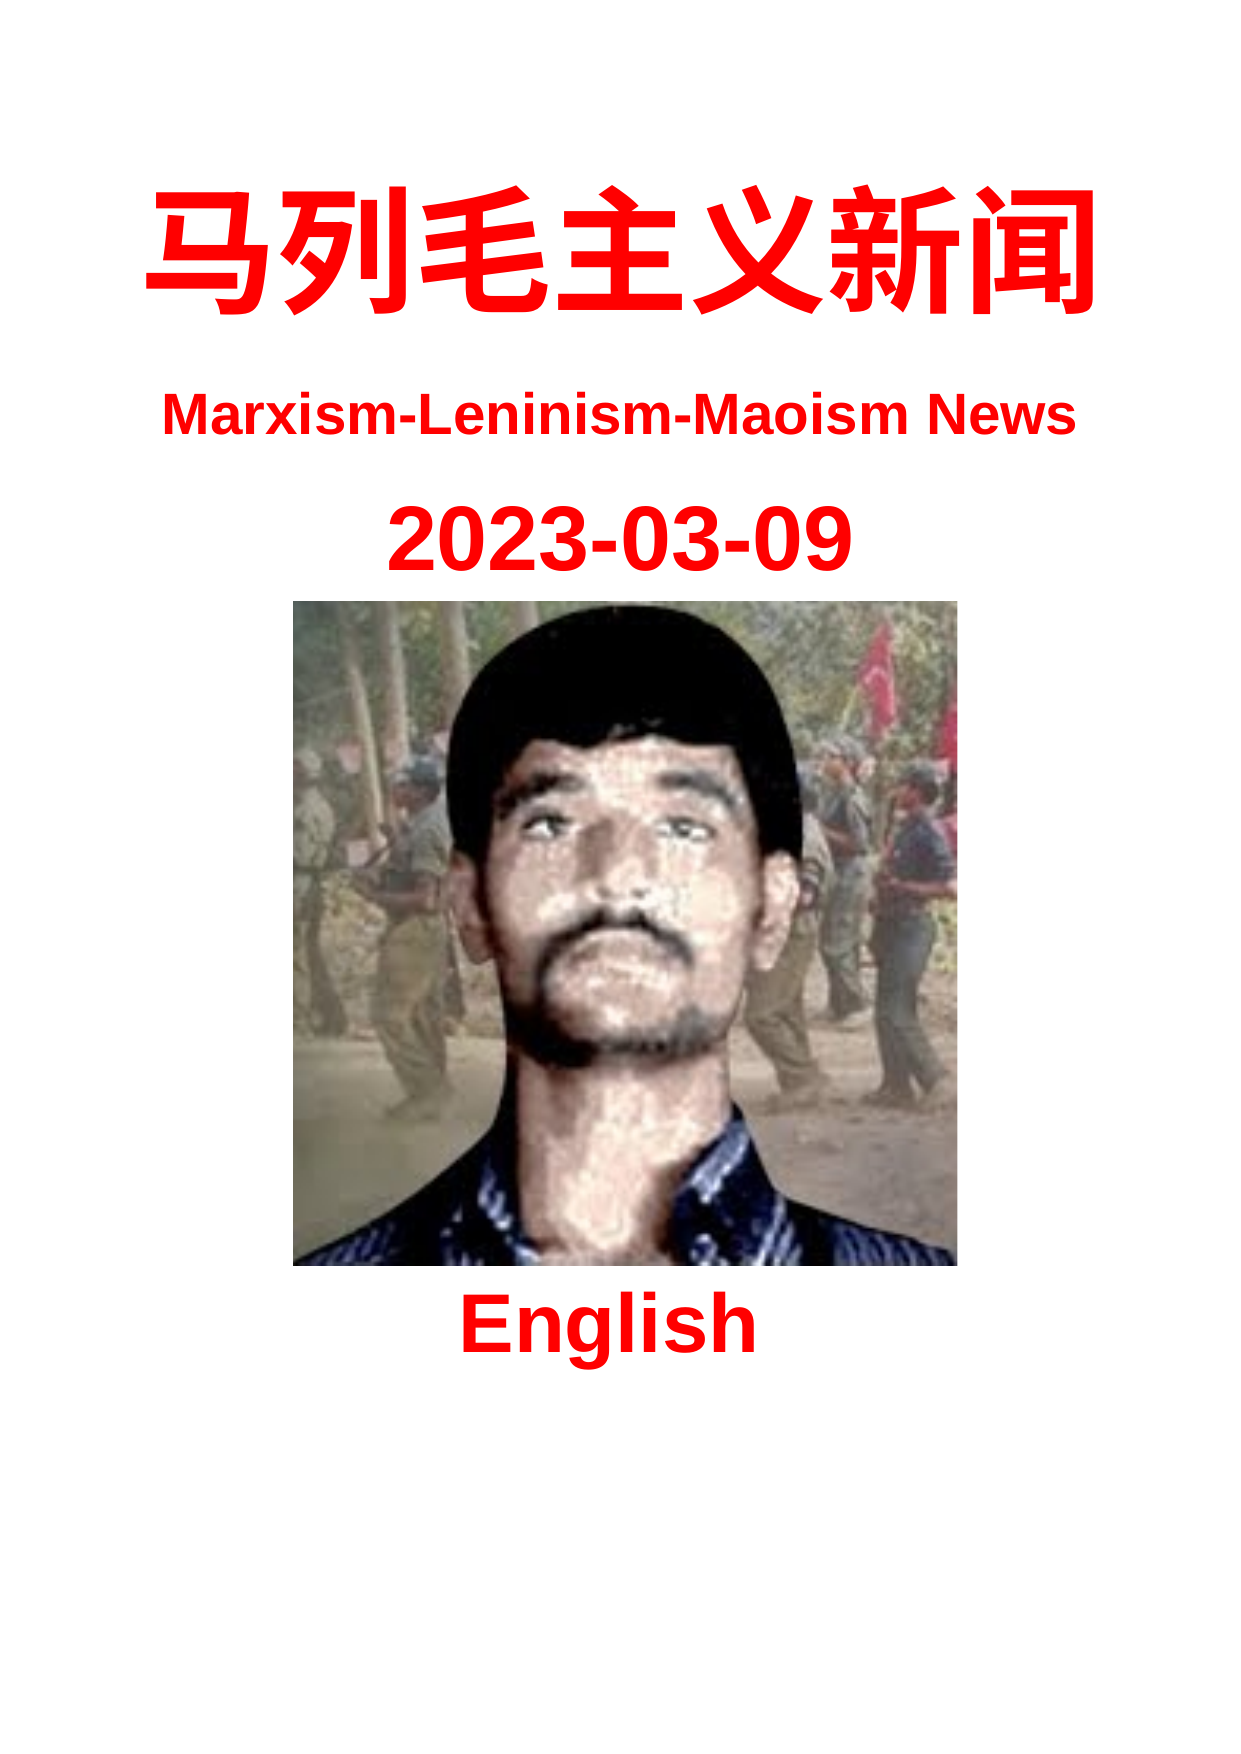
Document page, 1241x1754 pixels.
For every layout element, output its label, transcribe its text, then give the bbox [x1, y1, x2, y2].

subtitle 马列毛主义新闻 [118, 143, 1122, 342]
picture [293, 601, 958, 1266]
subtitle Marxism-Leninism-Maoism News [118, 380, 1122, 447]
subtitle 2023-03-09 [118, 484, 1122, 590]
subtitle English [118, 1274, 1122, 1370]
